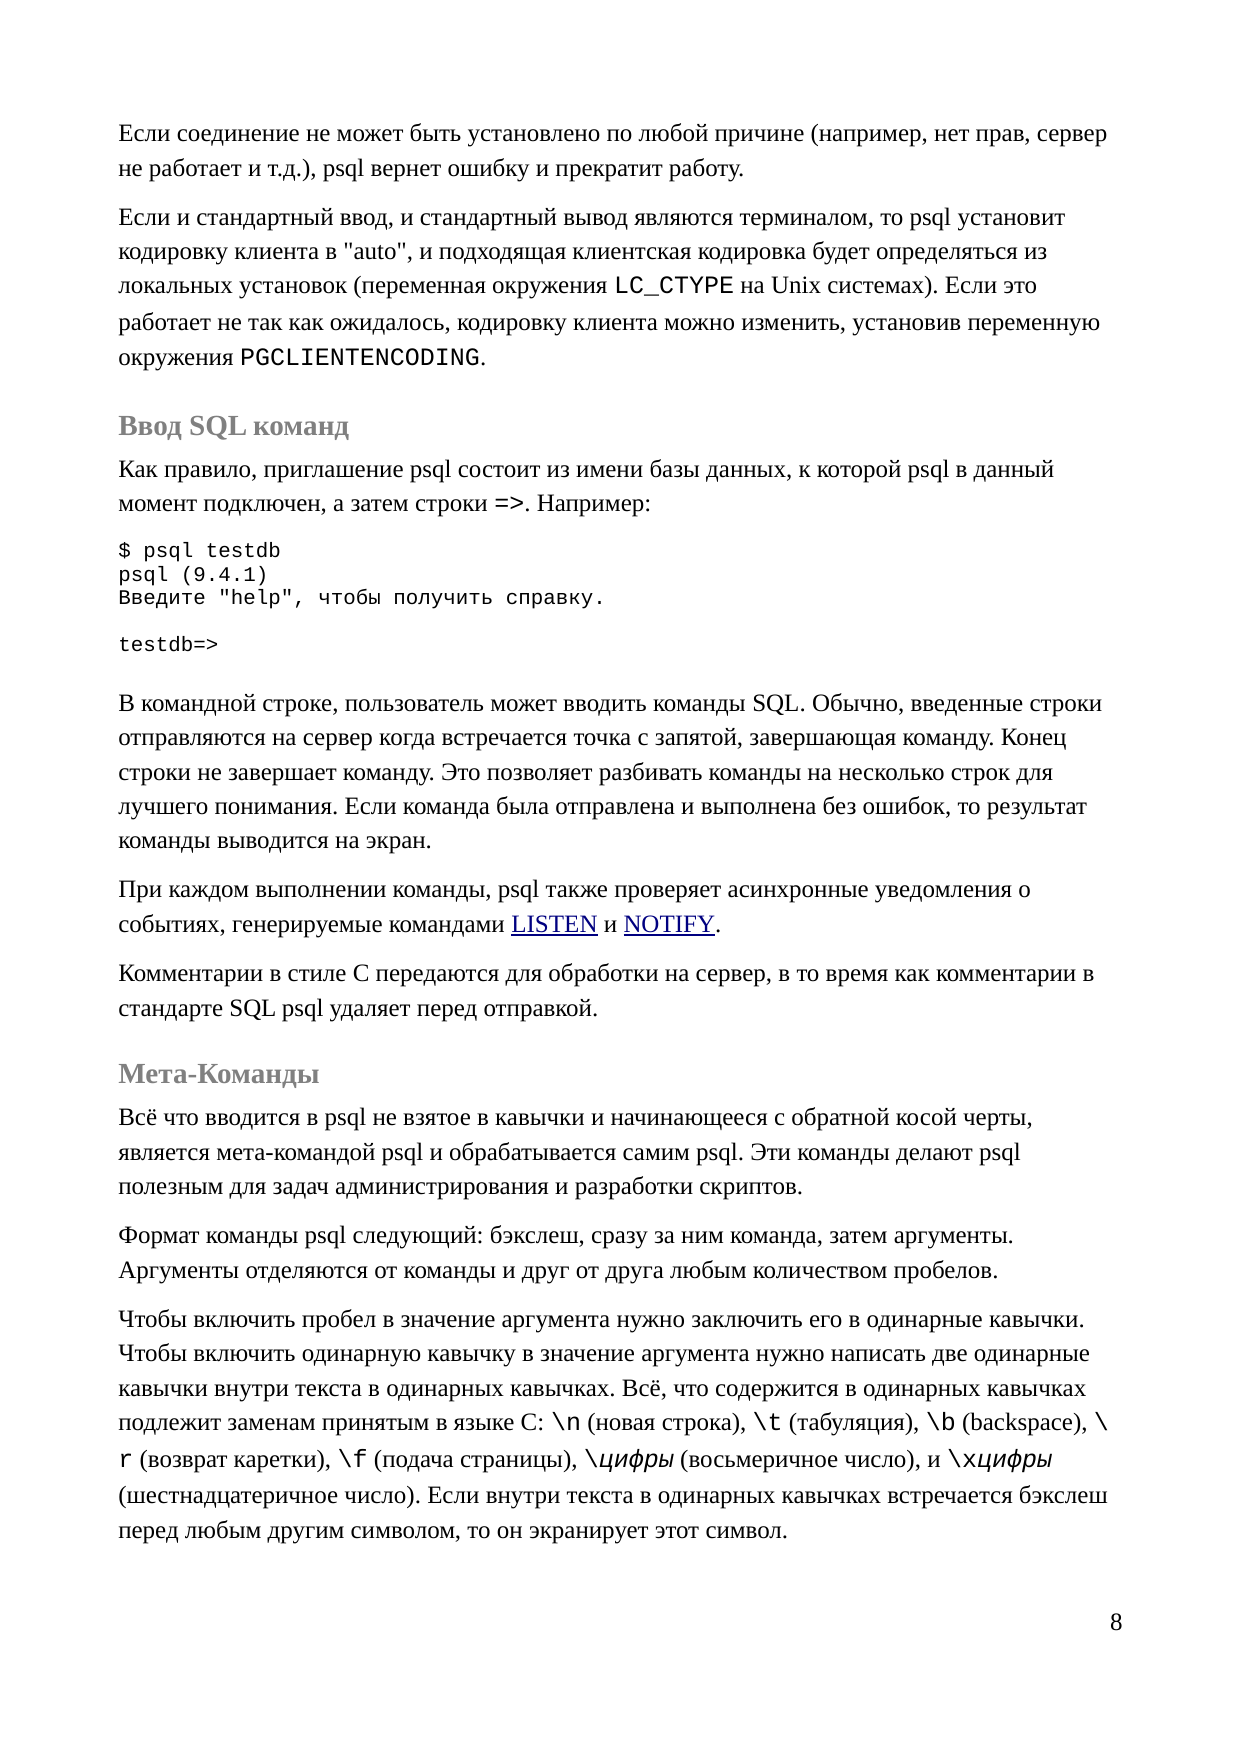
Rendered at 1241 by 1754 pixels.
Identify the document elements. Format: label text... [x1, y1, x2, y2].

text psql (9.4.1) [118, 563, 1122, 587]
text Формат команды psql следующий: бэкслеш, сразу за ним команда, затем аргументы. Аргументы отделяются от команды и друг от друга любым количеством пробелов. [118, 1220, 1122, 1283]
subtitle Мета-Команды [118, 1056, 1122, 1090]
text testdb=> [118, 634, 1122, 658]
text Комментарии в стиле C передаются для обработки на сервер, в то время как комментарии в стандарте SQL psql удаляет перед отправкой. [118, 958, 1122, 1021]
text $ psql testdb [118, 540, 1122, 563]
text При каждом выполнении команды, psql также проверяет асинхронные уведомления о событиях, генерируемые командами LISTEN и NOTIFY. [118, 874, 1122, 938]
text В командной строке, пользователь может вводить команды SQL. Обычно, введенные строки отправляются на сервер когда встречается точка с запятой, завершающая команду. Конец строки не завершает команду. Это позволяет разбивать команды на несколько строк для лучшего понимания. Если команда была отправлена и выполнена без ошибок, то результат команды выводится на экран. [118, 688, 1122, 854]
text Если соединение не может быть установлено по любой причине (например, нет прав, сервер не работает и т.д.), psql вернет ошибку и прекратит работу. [118, 118, 1122, 181]
text Чтобы включить пробел в значение аргумента нужно заключить его в одинарные кавычки. Чтобы включить одинарную кавычку в значение аргумента нужно написать две одинарные кавычки внутри текста в одинарных кавычках. Всё, что содержится в одинарных кавычках подлежит заменам принятым в языке C: \n (новая строка), \t (табуляция), \b (backspace), \r (возврат каретки), \f (подача страницы), \цифры (восьмеричное число), и \xцифры (шестнадцатеричное число). Если внутри текста в одинарных кавычках встречается бэкслеш перед любым другим символом, то он экранирует этот символ. [118, 1304, 1122, 1544]
text Если и стандартный ввод, и стандартный вывод являются терминалом, то psql установит кодировку клиента в "auto", и подходящая клиентская кодировка будет определяться из локальных установок (переменная окружения LC_CTYPE на Unix системах). Если это работает не так как ожидалось, кодировку клиента можно изменить, установив переменную окружения PGCLIENTENCODING. [118, 202, 1122, 372]
text Всё что вводится в psql не взятое в кавычки и начинающееся с обратной косой черты, является мета-командой psql и обрабатывается самим psql. Эти команды делают psql полезным для задач администрирования и разработки скриптов. [118, 1102, 1122, 1200]
text Введите "help", чтобы получить справку. [118, 587, 1122, 611]
text Как правило, приглашение psql состоит из имени базы данных, к которой psql в данный момент подключен, а затем строки =>. Например: [118, 454, 1122, 519]
subtitle Ввод SQL команд [118, 408, 1122, 441]
